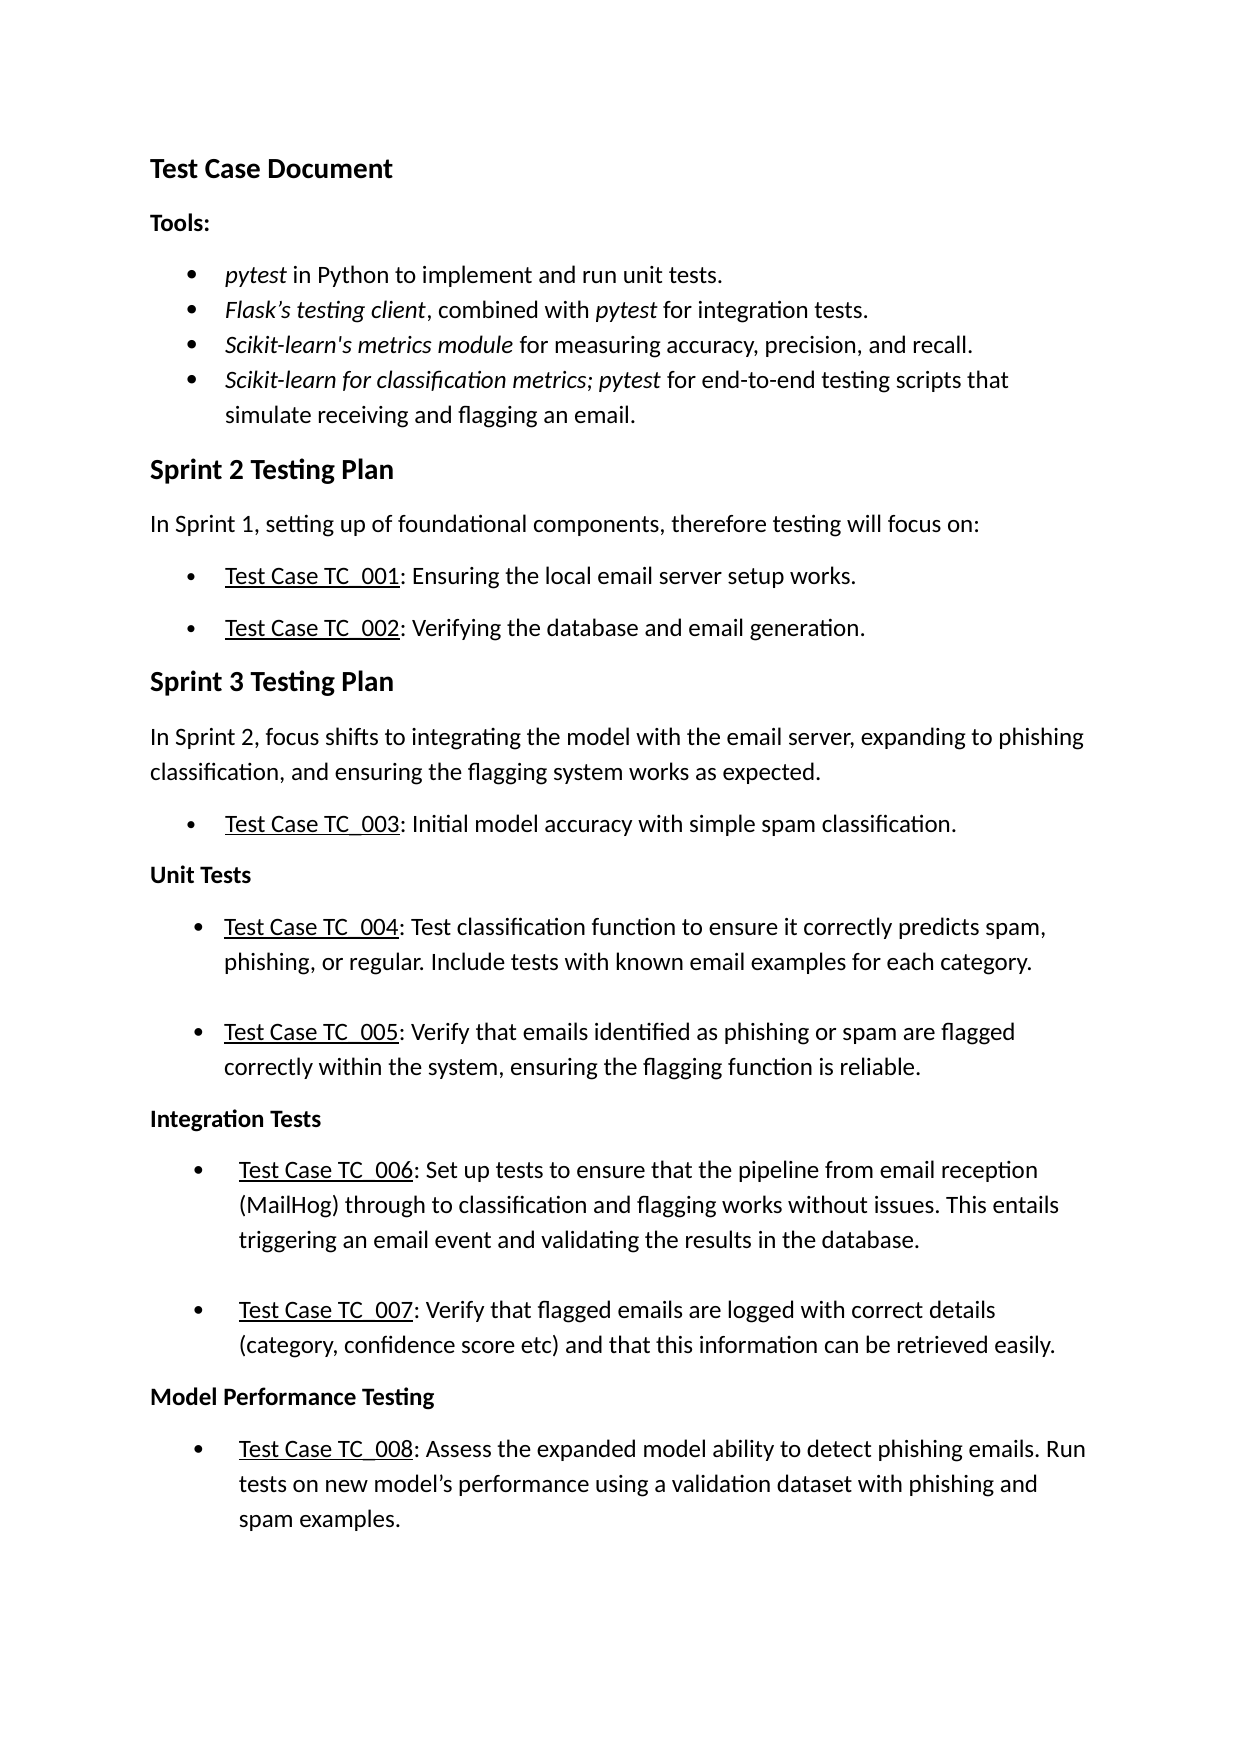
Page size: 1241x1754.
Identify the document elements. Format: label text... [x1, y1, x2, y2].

list Scikit-learn for classification metrics; pytest for end-to-end testing scripts that simulate receiving and flagging an email. [187, 364, 1090, 430]
text In Sprint 2, focus shifts to integrating the model with the email server, expanding to phishing classification, and ensuring the flagging system works as expected. [150, 721, 1090, 787]
list Scikit-learn's metrics module for measuring accuracy, precision, and recall. [187, 329, 1090, 360]
list Test Case TC_008: Assess the expanded model ability to detect phishing emails. Run tests on new model’s performance using a validation dataset with phishing and spam examples. [194, 1433, 1090, 1533]
text In Sprint 1, setting up of foundational components, therefore testing will focus on: [150, 508, 1090, 539]
text Unit Tests [150, 859, 1090, 890]
text Sprint 3 Testing Plan [150, 663, 1090, 699]
list Test Case TC_004: Test classification function to ensure it correctly predicts spam, phishing, or regular. Include tests with known email examples for each category. [194, 911, 1090, 977]
text Test Case Document [150, 150, 1090, 186]
text Sprint 2 Testing Plan [150, 451, 1090, 487]
list Flask’s testing client, combined with pytest for integration tests. [187, 294, 1090, 325]
list Test Case TC_007: Verify that flagged emails are logged with correct details (category, confidence score etc) and that this information can be retrieved easily. [194, 1294, 1090, 1360]
text Tools: [150, 208, 1090, 238]
list pytest in Python to implement and run unit tests. [187, 259, 1090, 290]
list Test Case TC_005: Verify that emails identified as phishing or spam are flagged correctly within the system, ensuring the flagging function is reliable. [194, 1016, 1090, 1082]
list Test Case TC_001: Ensuring the local email server setup works. [187, 560, 1090, 591]
list Test Case TC_006: Set up tests to ensure that the pipeline from email reception (MailHog) through to classification and flagging works without issues. This entails triggering an email event and validating the results in the database. [194, 1154, 1090, 1255]
text Integration Tests [150, 1103, 1090, 1133]
text Model Performance Testing [150, 1381, 1090, 1412]
list Test Case TC_003: Initial model accuracy with simple spam classification. [187, 808, 1090, 838]
list Test Case TC_002: Verifying the database and email generation. [187, 612, 1090, 642]
